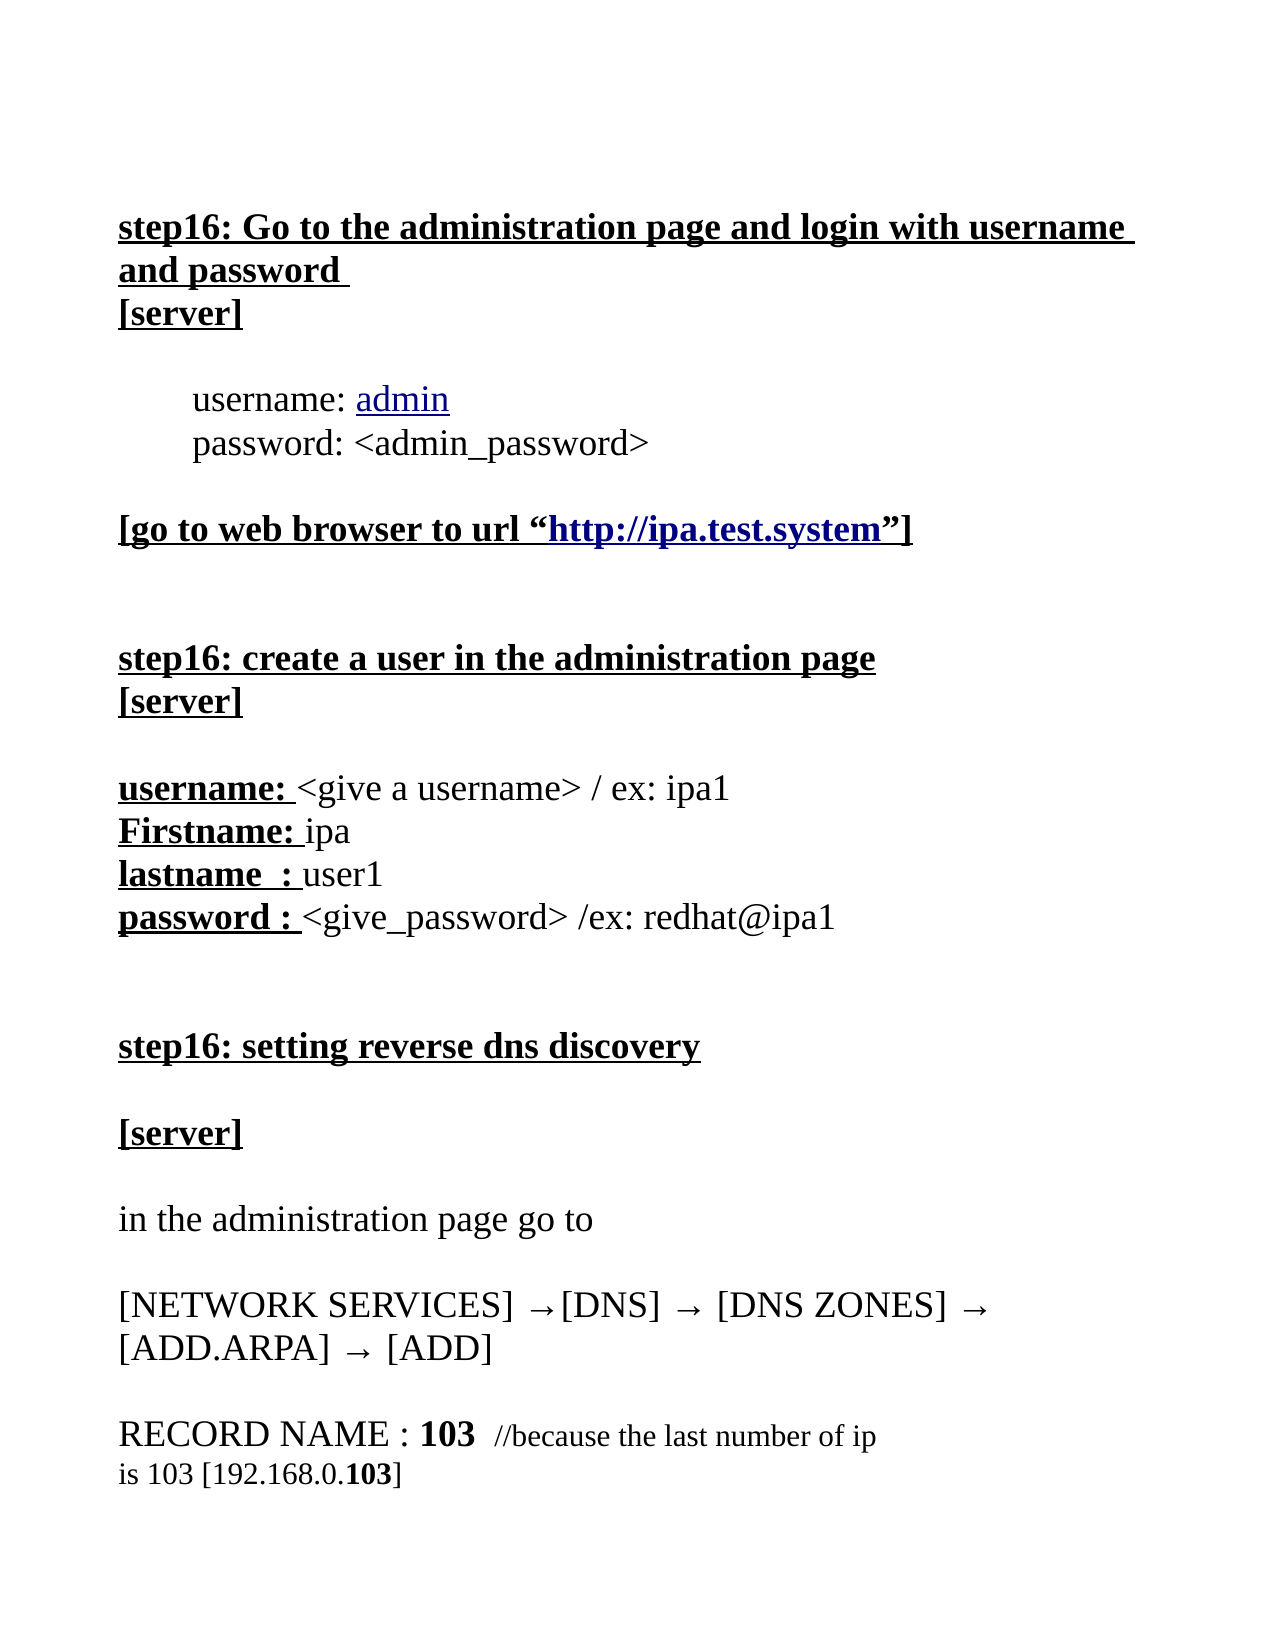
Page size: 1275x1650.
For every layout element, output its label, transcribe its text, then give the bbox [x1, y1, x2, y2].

text [server] [118, 679, 1157, 722]
text password : <give_password> /ex: redhat@ipa1 [118, 894, 1157, 937]
text step16: setting reverse dns discovery [118, 1024, 1157, 1067]
text is 103 [192.168.0.103] [118, 1455, 1157, 1491]
text password: <admin_password> [118, 420, 1157, 463]
text username: <give a username> / ex: ipa1 [118, 765, 1157, 808]
text [NETWORK SERVICES] →[DNS] → [DNS ZONES] → [ADD.ARPA] → [ADD] [118, 1282, 1157, 1369]
text username: admin [118, 377, 1157, 420]
text step16: Go to the administration page and login with username and password [118, 204, 1157, 291]
text lastname : user1 [118, 851, 1157, 894]
text [server] [118, 291, 1157, 334]
text [go to web browser to url “http://ipa.test.system”] [118, 506, 1157, 549]
text step16: create a user in the administration page [118, 636, 1157, 679]
text Firstname: ipa [118, 808, 1157, 851]
text [server] [118, 1110, 1157, 1153]
text RECORD NAME : 103 //because the last number of ip [118, 1412, 1157, 1455]
text in the administration page go to [118, 1196, 1157, 1239]
